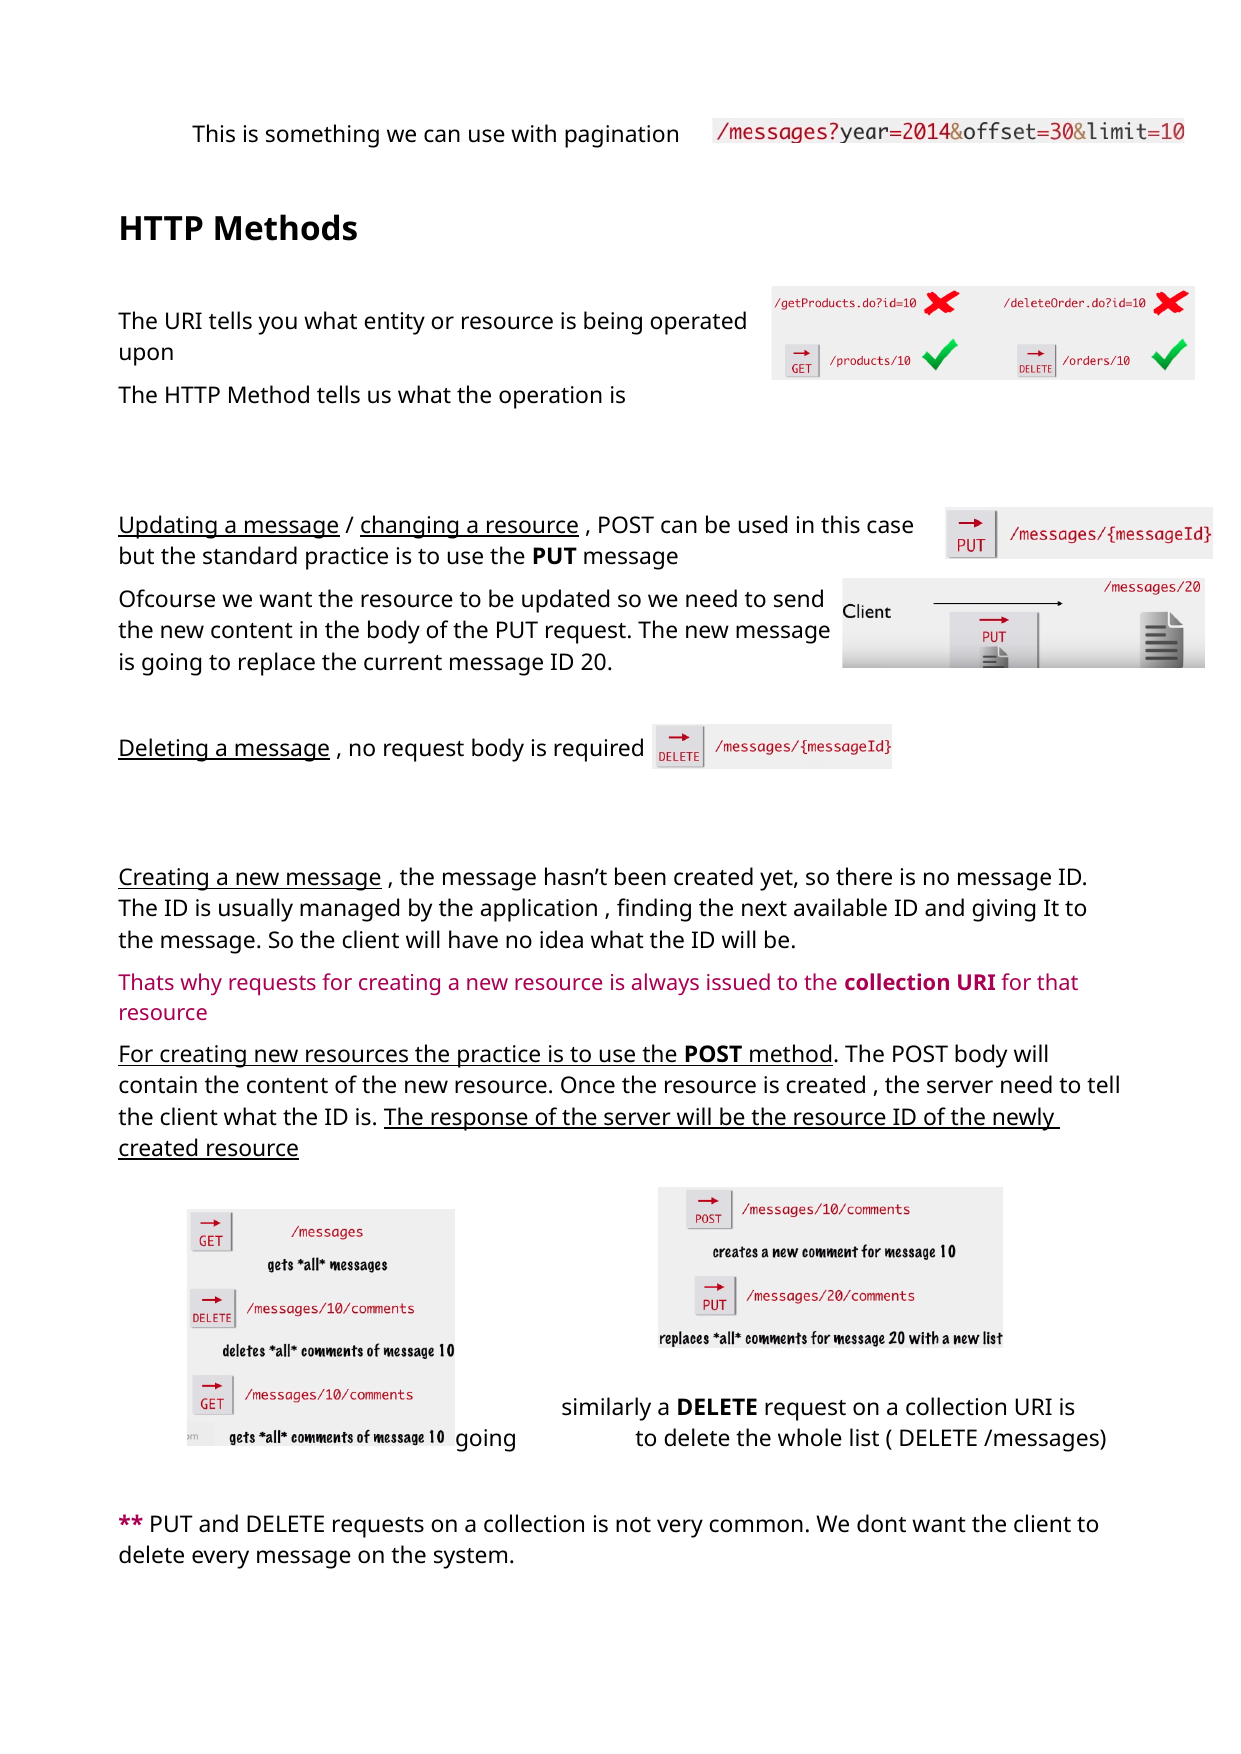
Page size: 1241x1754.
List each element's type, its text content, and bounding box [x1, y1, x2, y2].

picture [712, 118, 1185, 143]
text Ofcourse we want the resource to be updated so we need to send the new content in the body of the PUT request. The new message is going to replace the current message ID 20. [118, 583, 1122, 677]
text similarly a DELETE request on a collection URI is going to delete the whole list ( DELETE /messages) [118, 1391, 1122, 1453]
text Deleting a message , no request body is required [118, 732, 652, 763]
text ** PUT and DELETE requests on a collection is not very common. We dont want the client to delete every message on the system. [118, 1508, 1122, 1571]
text This is something we can use with pagination [118, 118, 1122, 149]
text Creating a new message , the message hasn’t been created yet, so there is no message ID. The ID is usually managed by the application , finding the next available ID and giving It to the message. So the client will have no idea what the ID will be. [118, 861, 1122, 955]
picture [771, 286, 1195, 380]
picture [186, 1209, 455, 1446]
text HTTP Methods [118, 204, 1122, 250]
text Thats why requests for creating a new resource is always issued to the collection URI for that resource [118, 967, 1122, 1026]
text The URI tells you what entity or resource is being operated upon [118, 305, 771, 367]
text The HTTP Method tells us what the operation is [118, 379, 1122, 410]
picture [945, 507, 1214, 559]
picture [842, 578, 1205, 668]
text For creating new resources the practice is to use the POST method. The POST body will contain the content of the new resource. Once the resource is created , the server need to tell the client what the ID is. The response of the server will be the resource ID of the newly created resource [118, 1038, 1122, 1163]
picture [652, 724, 893, 769]
text Updating a message / changing a resource , POST can be used in this case but the standard practice is to use the PUT message [118, 508, 1122, 571]
text [893, 732, 1122, 763]
picture [657, 1187, 1004, 1348]
